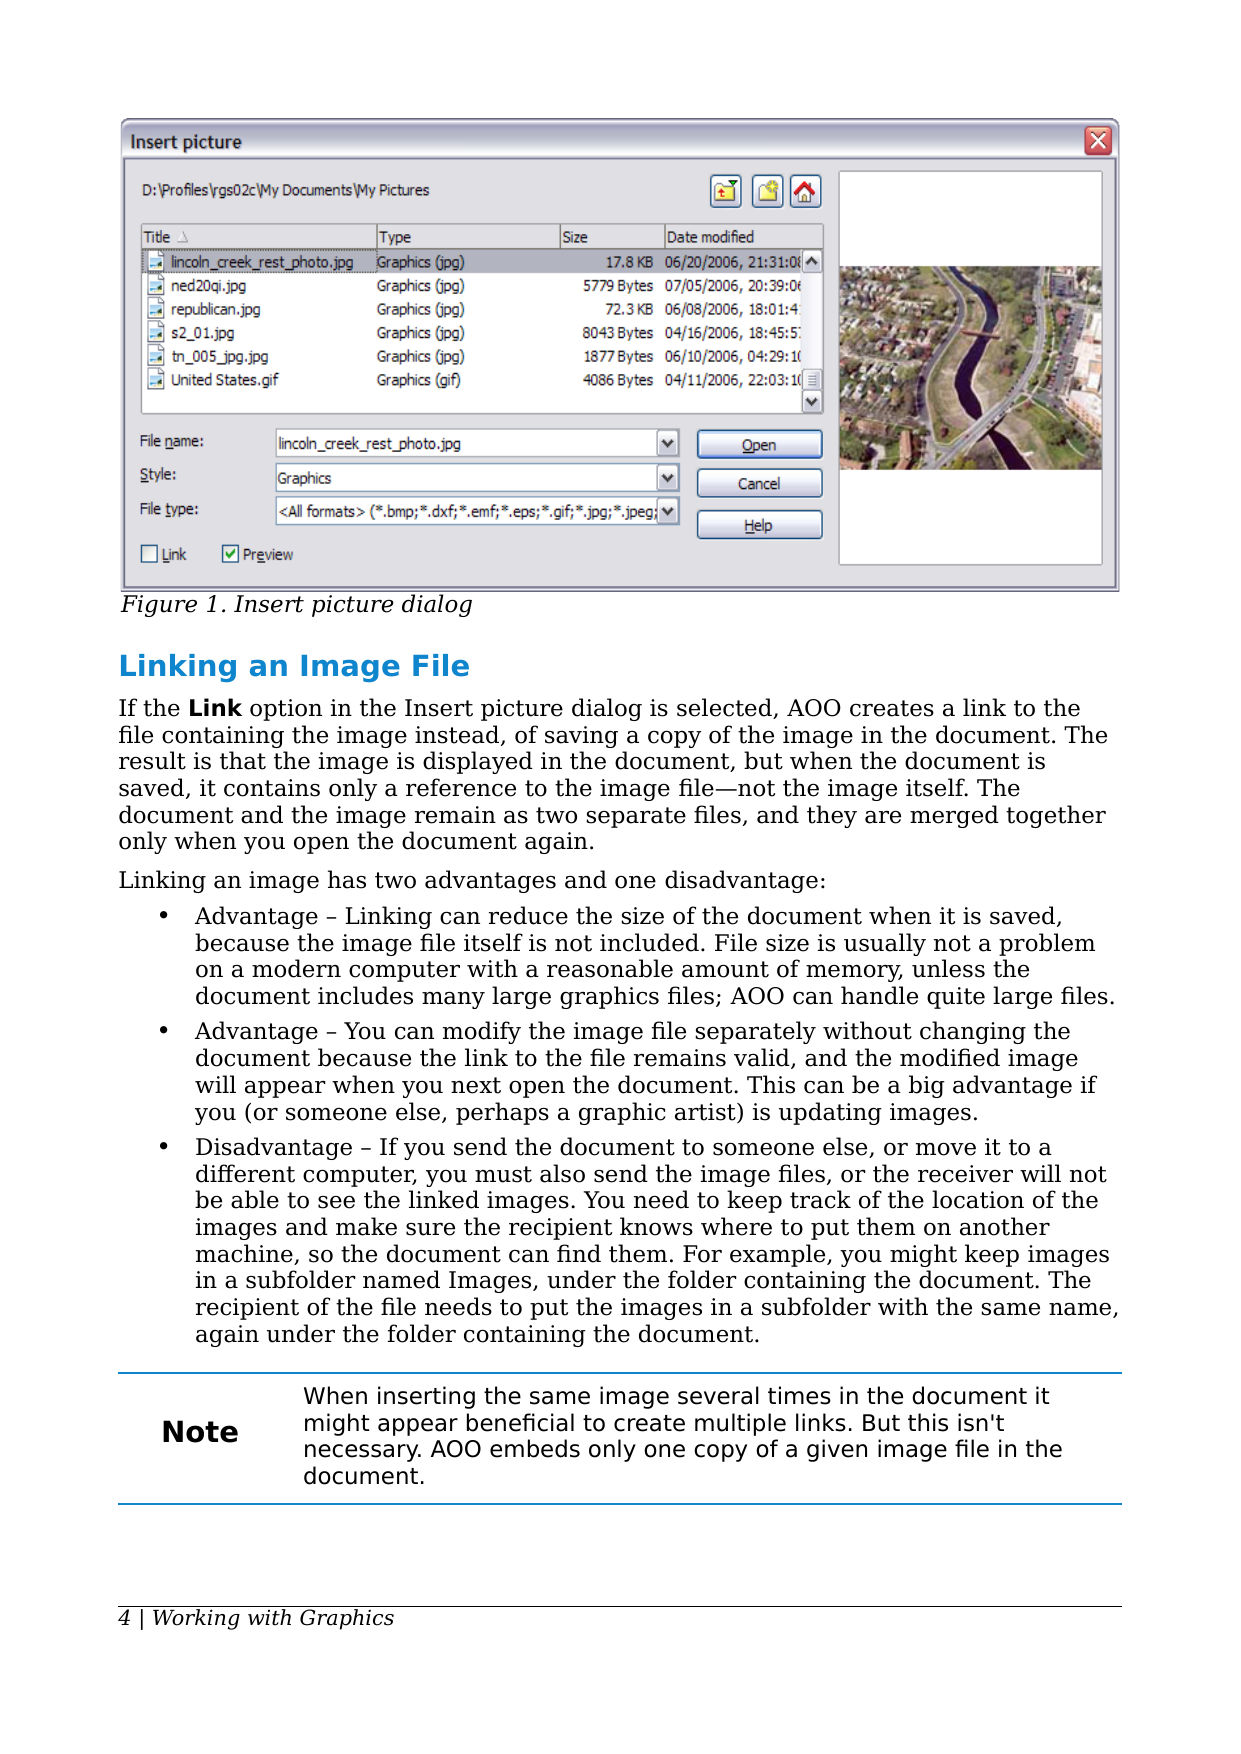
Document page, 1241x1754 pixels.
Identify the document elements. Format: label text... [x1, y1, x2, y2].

text Figure 1. Insert picture dialog [121, 592, 1119, 618]
subtitle Linking an Image File [118, 649, 1122, 683]
text If the Link option in the Insert picture dialog is selected, AOO creates a link to the file containing the image instead, of saving a copy of the image in the document. The result is that the image is displayed in the document, but when the document is saved, it contains only a reference to the image file—not the image itself. The document and the image remain as two separate files, and they are merged together only when you open the document again. [118, 695, 1122, 855]
table_header Note [118, 1374, 281, 1503]
list Advantage – Linking can reduce the size of the document when it is saved, because the image file itself is not included. File size is usually not a problem on a modern computer with a reasonable amount of memory, unless the document includes many large graphics files; AOO can handle quite large files. [156, 901, 1122, 1010]
list Disadvantage – If you send the document to someone else, or move it to a different computer, you must also send the image files, or the receiver will not be able to see the linked images. You need to keep track of the location of the images and make sure the recipient knows where to put them on another machine, so the document can find them. For example, you might keep images in a subfolder named Images, under the folder containing the document. The recipient of the file needs to put the images in a subfolder with the same name, again under the folder containing the document. [156, 1132, 1122, 1347]
list Advantage – You can modify the image file separately without changing the document because the link to the file remains valid, and the modified image will appear when you next open the document. This can be a big advantage if you (or someone else, perhaps a graphic artist) is updating images. [156, 1016, 1122, 1125]
table_header When inserting the same image several times in the document it might appear beneficial to create multiple links. But this isn't necessary. AOO embeds only one copy of a given image file in the document. [281, 1374, 1122, 1503]
list Linking an image has two advantages and one disadvantage: [118, 868, 1122, 894]
picture [120, 118, 1120, 592]
